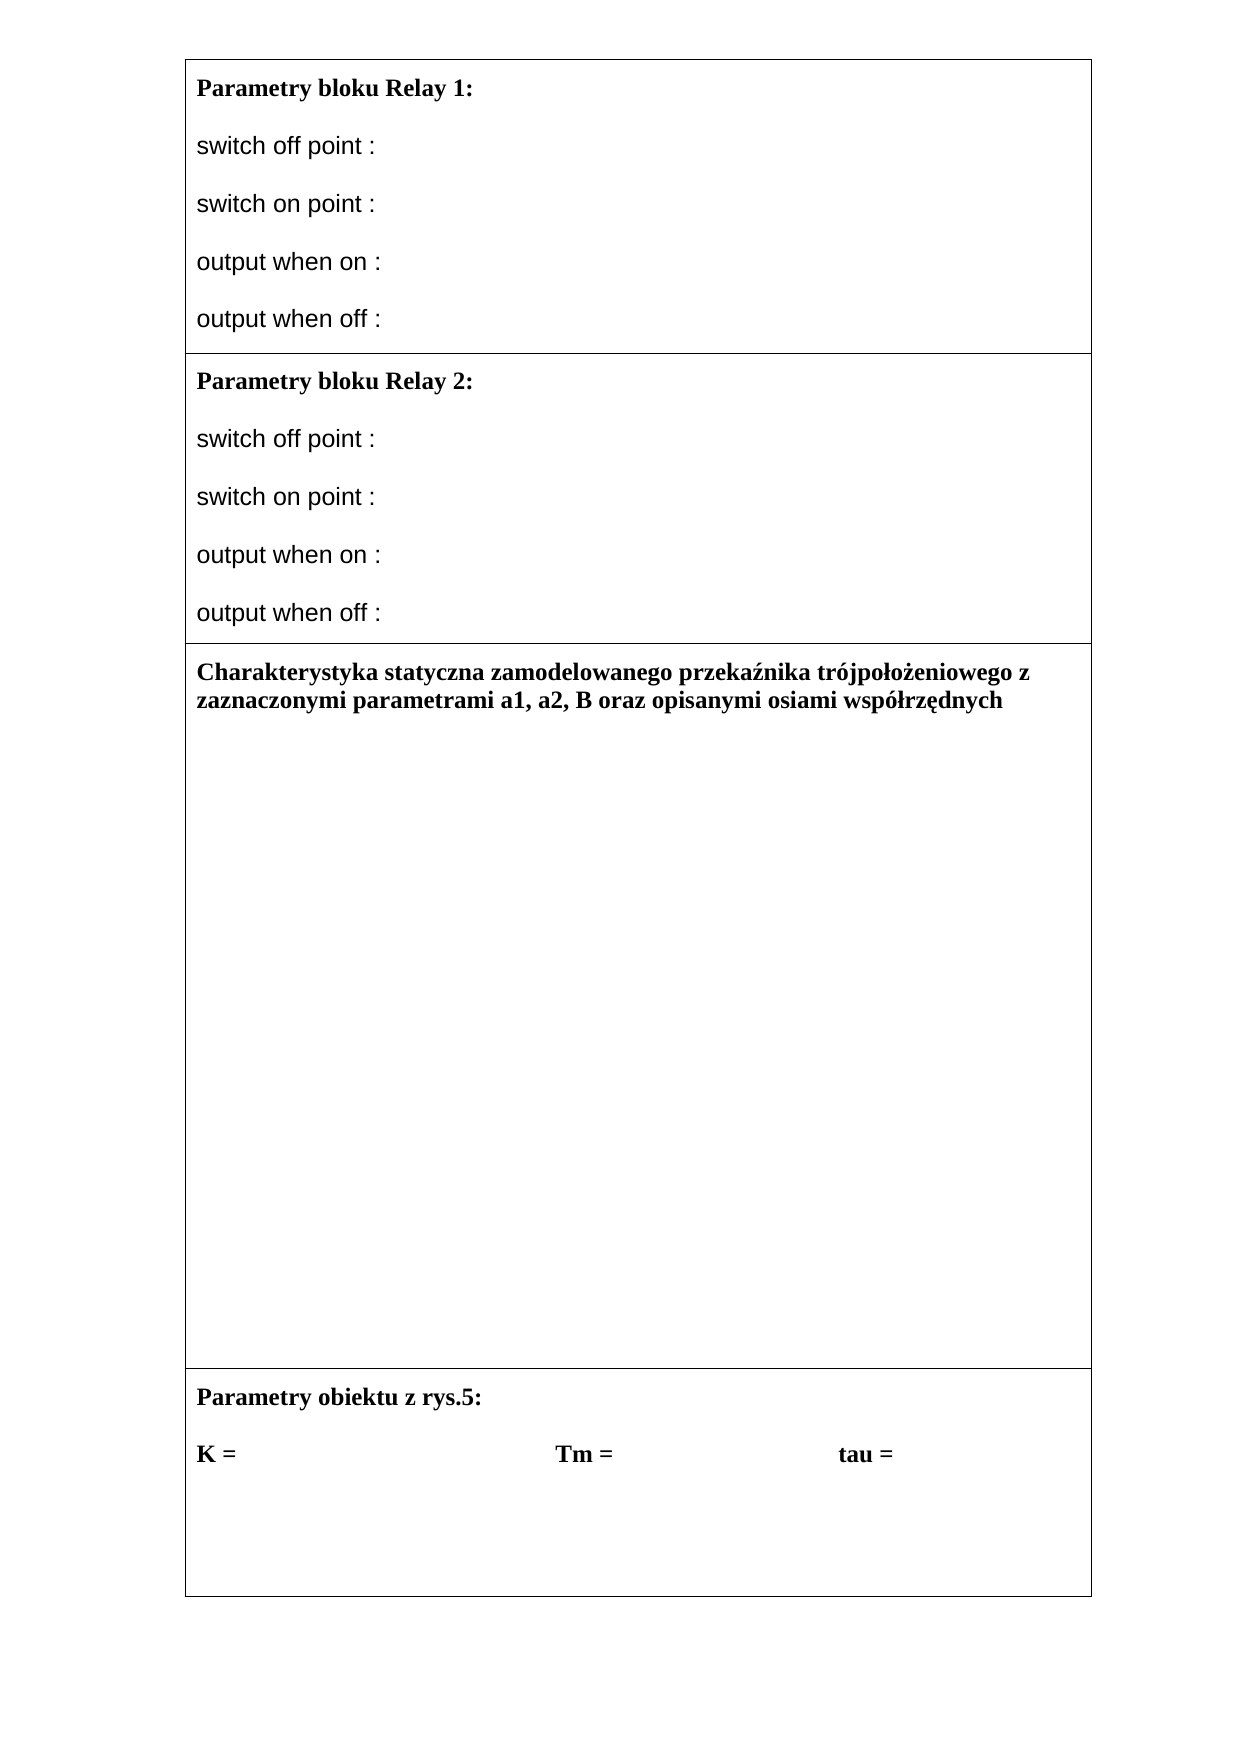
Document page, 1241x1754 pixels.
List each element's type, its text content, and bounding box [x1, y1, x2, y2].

table_cell Parametry bloku Relay 2: switch off point : switch on point : output when on : output when off : [186, 354, 1091, 643]
table_cell Charakterystyka statyczna zamodelowanego przekaźnika trójpołożeniowego z zaznaczonymi parametrami a1, a2, B oraz opisanymi osiami współrzędnych [186, 644, 1091, 1368]
table_cell Parametry obiektu z rys.5: K = Tm = tau = [186, 1369, 1091, 1596]
table_cell Parametry bloku Relay 1: switch off point : switch on point : output when on : output when off : [186, 60, 1091, 353]
